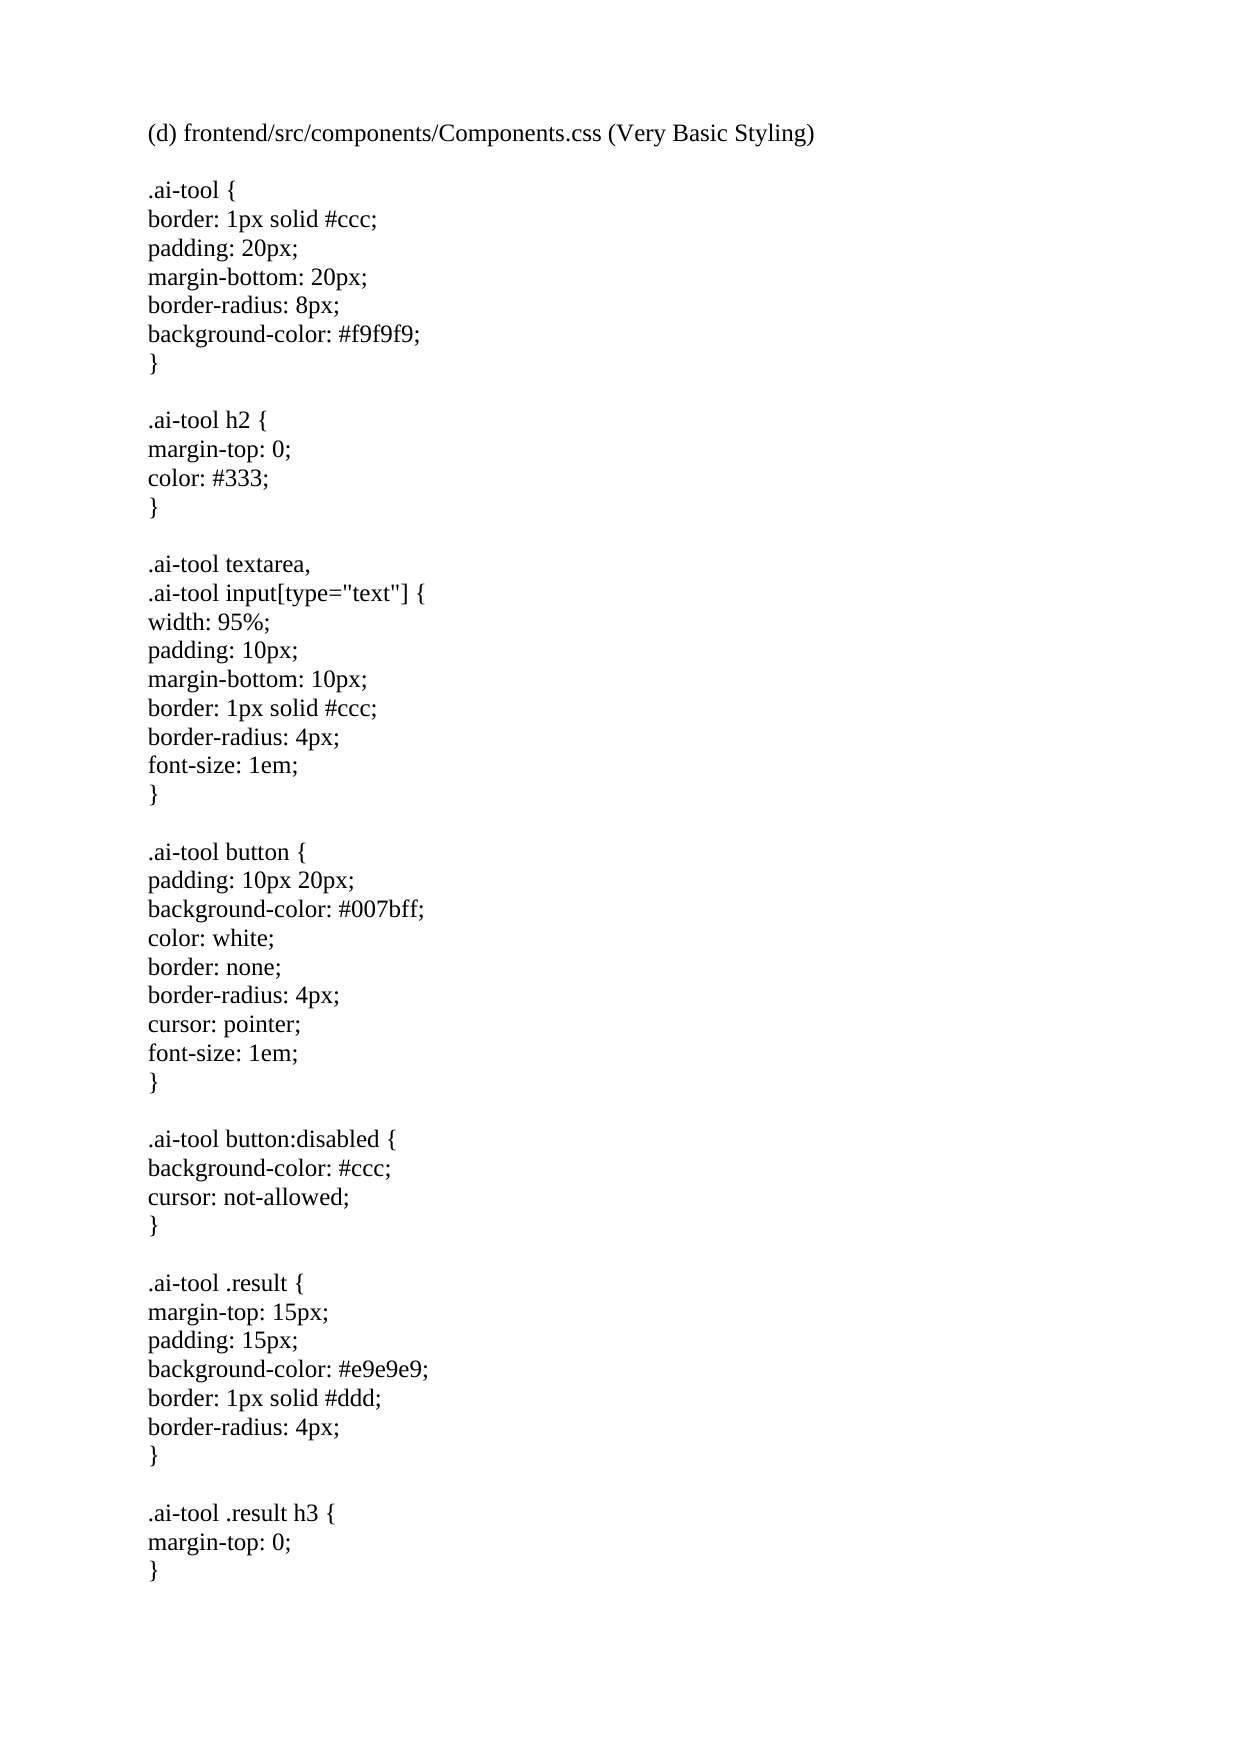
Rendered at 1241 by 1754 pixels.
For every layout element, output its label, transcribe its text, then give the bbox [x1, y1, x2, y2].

text } [118, 1441, 1122, 1469]
text } [118, 348, 1122, 377]
text background-color: #f9f9f9; [118, 319, 1122, 348]
text font-size: 1em; [118, 1038, 1122, 1067]
text .ai-tool button:disabled { [118, 1124, 1122, 1153]
text .ai-tool { [118, 176, 1122, 204]
text border-radius: 4px; [118, 981, 1122, 1009]
text margin-bottom: 10px; [118, 664, 1122, 693]
text .ai-tool h2 { [118, 406, 1122, 434]
text cursor: pointer; [118, 1009, 1122, 1038]
text border: 1px solid #ccc; [118, 693, 1122, 722]
text border: none; [118, 952, 1122, 981]
text .ai-tool input[type="text"] { [118, 578, 1122, 607]
text border-radius: 4px; [118, 1412, 1122, 1441]
text margin-top: 0; [118, 1527, 1122, 1556]
text color: white; [118, 923, 1122, 952]
text border: 1px solid #ddd; [118, 1383, 1122, 1412]
text } [118, 1211, 1122, 1239]
text } [118, 1556, 1122, 1584]
text padding: 20px; [118, 233, 1122, 262]
text border-radius: 4px; [118, 722, 1122, 751]
text .ai-tool button { [118, 837, 1122, 866]
text margin-top: 15px; [118, 1297, 1122, 1326]
text .ai-tool .result h3 { [118, 1498, 1122, 1527]
text } [118, 492, 1122, 521]
text border: 1px solid #ccc; [118, 204, 1122, 233]
text background-color: #e9e9e9; [118, 1354, 1122, 1383]
text width: 95%; [118, 607, 1122, 636]
text margin-bottom: 20px; [118, 262, 1122, 291]
text background-color: #ccc; [118, 1153, 1122, 1182]
text } [118, 1067, 1122, 1096]
text .ai-tool .result { [118, 1268, 1122, 1297]
text padding: 10px 20px; [118, 866, 1122, 894]
text } [118, 779, 1122, 808]
text padding: 10px; [118, 636, 1122, 664]
text .ai-tool textarea, [118, 549, 1122, 578]
text background-color: #007bff; [118, 894, 1122, 923]
text cursor: not-allowed; [118, 1182, 1122, 1211]
text padding: 15px; [118, 1326, 1122, 1354]
text color: #333; [118, 463, 1122, 492]
text margin-top: 0; [118, 434, 1122, 463]
text border-radius: 8px; [118, 291, 1122, 319]
text font-size: 1em; [118, 751, 1122, 779]
text (d) frontend/src/components/Components.css (Very Basic Styling) [118, 118, 1122, 147]
